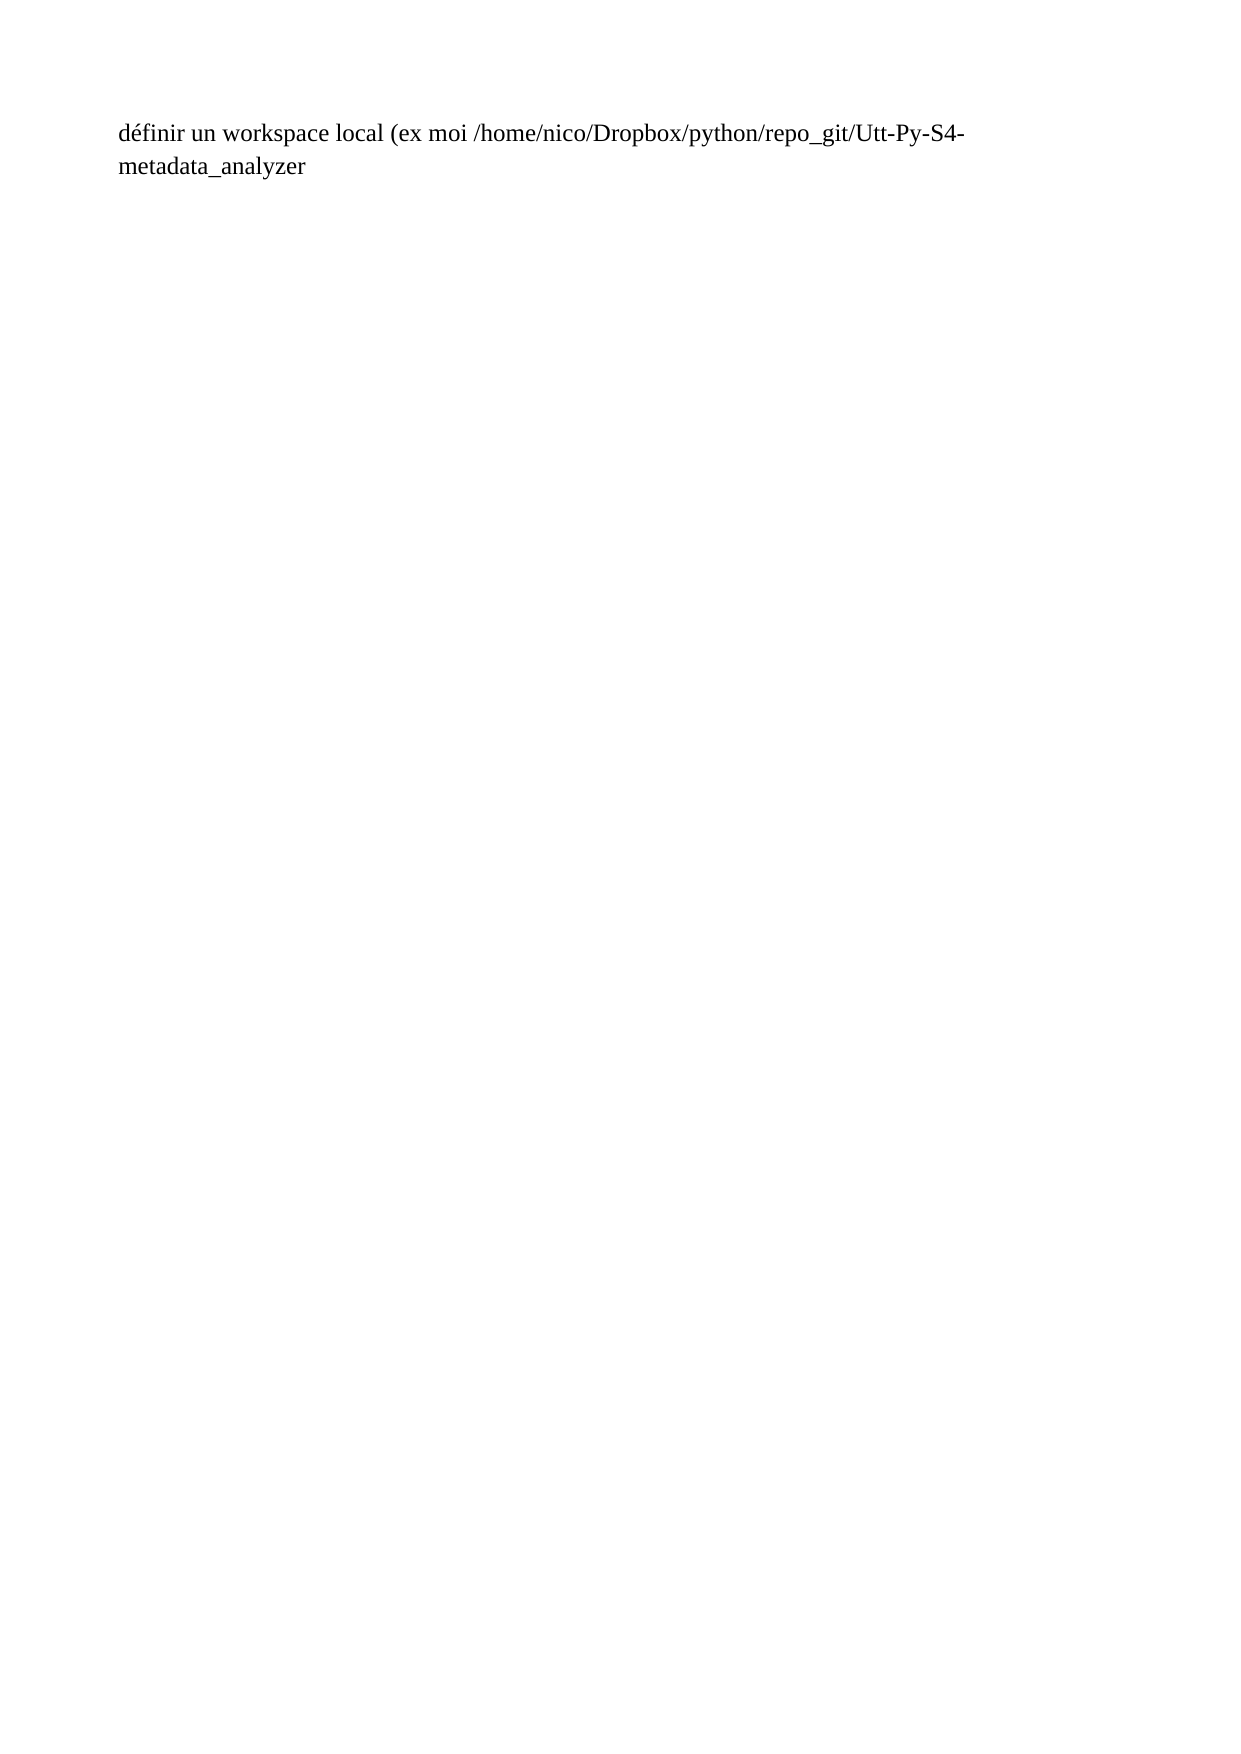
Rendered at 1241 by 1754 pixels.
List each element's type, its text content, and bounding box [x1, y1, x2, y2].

text définir un workspace local (ex moi /home/nico/Dropbox/python/repo_git/Utt-Py-S4-metadata_analyzer [118, 118, 1122, 180]
